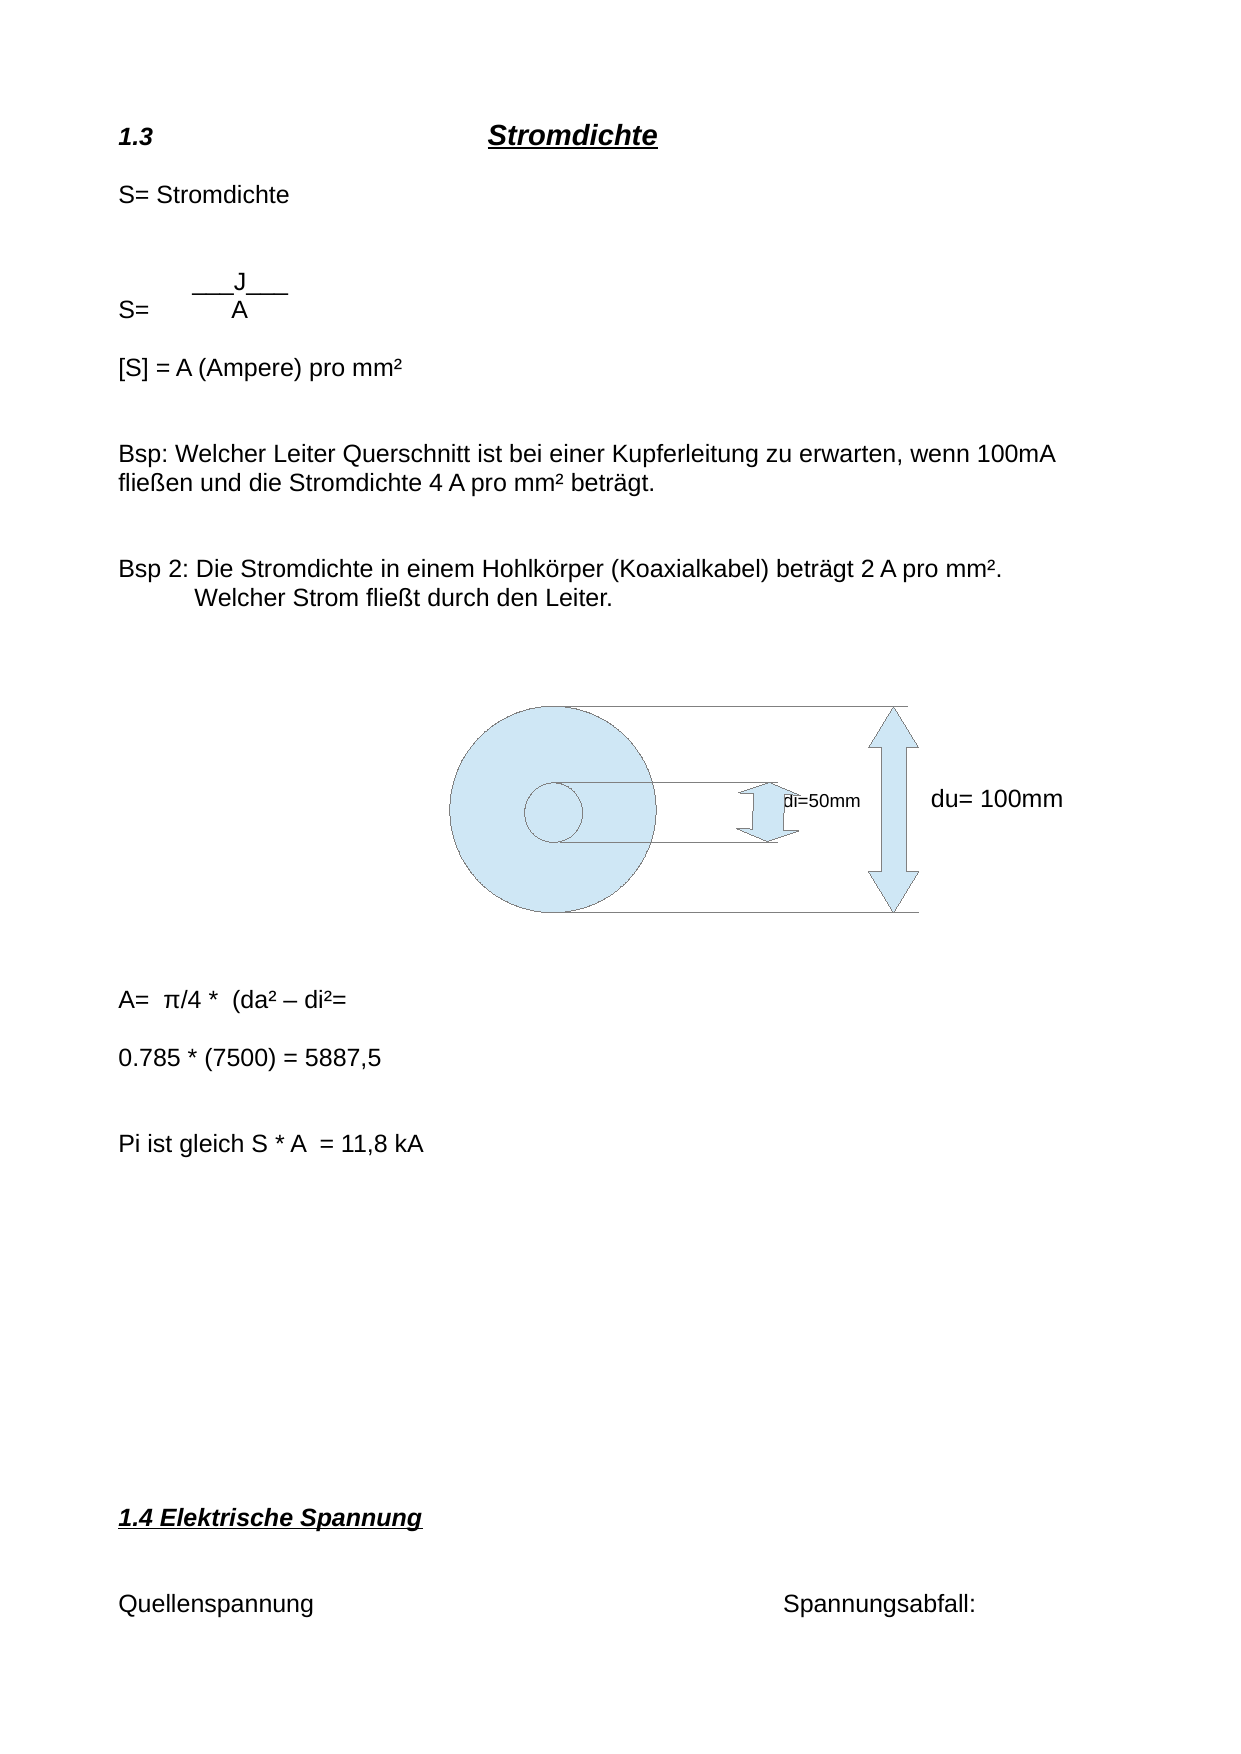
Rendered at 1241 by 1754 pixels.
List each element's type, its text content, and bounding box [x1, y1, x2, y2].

text [118, 784, 454, 842]
text du= 100mm [907, 784, 1122, 842]
text A= π/4 * (da² – di²= [118, 985, 1122, 1014]
text S= A [118, 295, 1122, 324]
text Bsp 2: Die Stromdichte in einem Hohlkörper (Koaxialkabel) beträgt 2 A pro mm². [118, 554, 1122, 583]
text [S] = A (Ampere) pro mm² [118, 353, 1122, 382]
text ___J___ [118, 267, 1122, 295]
text Quellenspannung Spannungsabfall: [118, 1589, 1122, 1618]
text Bsp: Welcher Leiter Querschnitt ist bei einer Kupferleitung zu erwarten, wenn 100mA fließen und die Stromdichte 4 A pro mm² beträgt. [118, 439, 1122, 497]
text [652, 784, 766, 842]
text Welcher Strom fließt durch den Leiter. [118, 583, 1122, 612]
text 1.4 Elektrische Spannung [118, 1503, 1122, 1532]
text 0.785 * (7500) = 5887,5 [118, 1043, 1122, 1072]
text S= Stromdichte [118, 180, 1122, 209]
text 1.3 Stromdichte [118, 118, 1122, 152]
text di=50mm [769, 784, 881, 842]
text Pi ist gleich S * A = 11,8 kA [118, 1129, 1122, 1158]
